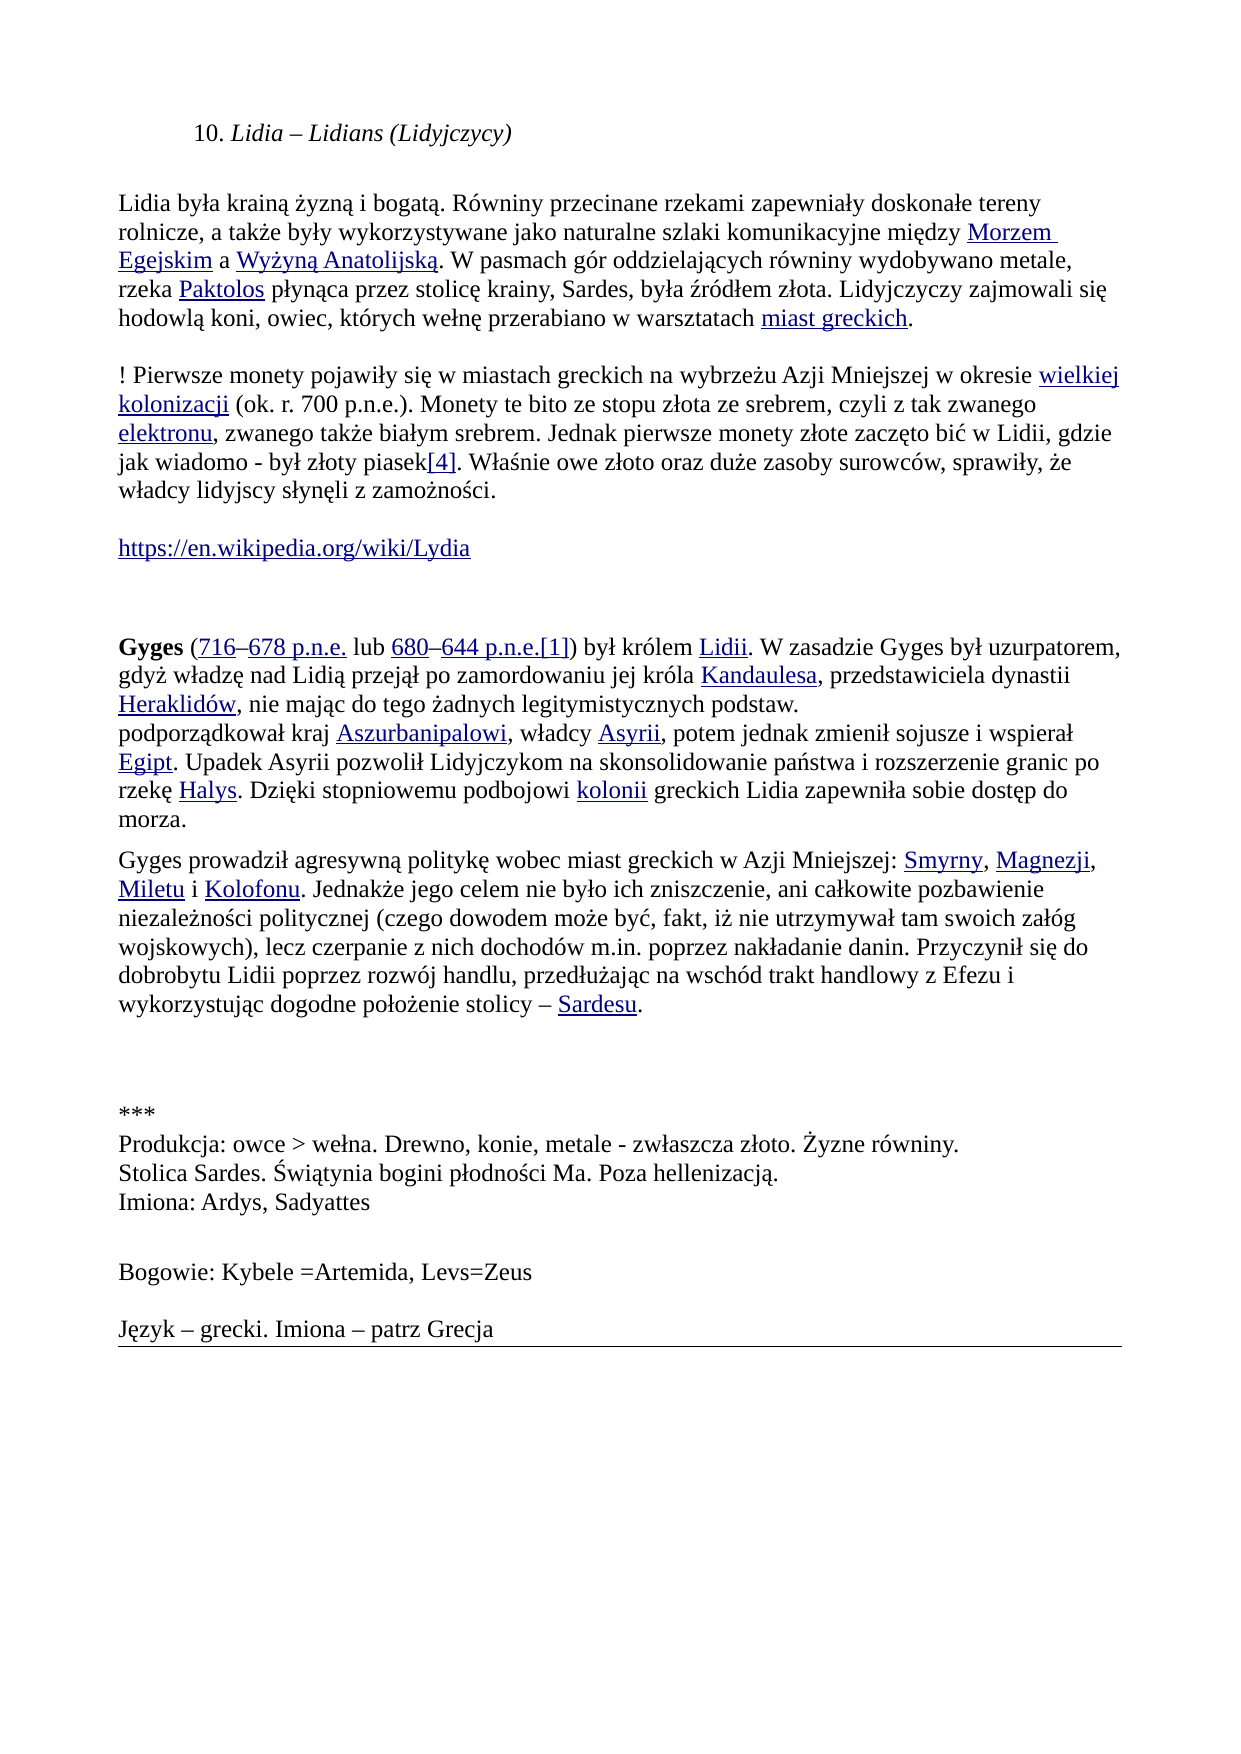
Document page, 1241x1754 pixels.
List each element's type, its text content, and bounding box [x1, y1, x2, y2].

text *** [118, 1101, 1122, 1129]
text Język – grecki. Imiona – patrz Grecja [118, 1314, 1122, 1346]
text podporządkował kraj Aszurbanipalowi, władcy Asyrii, potem jednak zmienił sojusze i wspierał Egipt. Upadek Asyrii pozwolił Lidyjczykom na skonsolidowanie państwa i rozszerzenie granic po rzekę Halys. Dzięki stopniowemu podbojowi kolonii greckich Lidia zapewniła sobie dostęp do morza. [118, 718, 1122, 833]
list 10. Lidia – Lidians (Lidyjczycy) [156, 118, 1122, 147]
text Stolica Sardes. Świątynia bogini płodności Ma. Poza hellenizacją. [118, 1158, 1122, 1187]
text Gyges (716–678 p.n.e. lub 680–644 p.n.e.[1]) był królem Lidii. W zasadzie Gyges był uzurpatorem, gdyż władzę nad Lidią przejął po zamordowaniu jej króla Kandaulesa, przedstawiciela dynastii Heraklidów, nie mając do tego żadnych legitymistycznych podstaw. [118, 632, 1122, 718]
text Lidia była krainą żyzną i bogatą. Równiny przecinane rzekami zapewniały doskonałe tereny rolnicze, a także były wykorzystywane jako naturalne szlaki komunikacyjne między Morzem Egejskim a Wyżyną Anatolijską. W pasmach gór oddzielających równiny wydobywano metale, rzeka Paktolos płynąca przez stolicę krainy, Sardes, była źródłem złota. Lidyjczyczy zajmowali się hodowlą koni, owiec, których wełnę przerabiano w warsztatach miast greckich. [118, 188, 1122, 332]
text https://en.wikipedia.org/wiki/Lydia [118, 533, 1122, 562]
text Gyges prowadził agresywną politykę wobec miast greckich w Azji Mniejszej: Smyrny, Magnezji, Miletu i Kolofonu. Jednakże jego celem nie było ich zniszczenie, ani całkowite pozbawienie niezależności politycznej (czego dowodem może być, fakt, iż nie utrzymywał tam swoich załóg wojskowych), lecz czerpanie z nich dochodów m.in. poprzez nakładanie danin. Przyczynił się do dobrobytu Lidii poprzez rozwój handlu, przedłużając na wschód trakt handlowy z Efezu i wykorzystując dogodne położenie stolicy – Sardesu. [118, 846, 1122, 1018]
text Produkcja: owce > wełna. Drewno, konie, metale - zwłaszcza złoto. Żyzne równiny. [118, 1129, 1122, 1158]
text Imiona: Ardys, Sadyattes [118, 1187, 1122, 1216]
text ! Pierwsze monety pojawiły się w miastach greckich na wybrzeżu Azji Mniejszej w okresie wielkiej kolonizacji (ok. r. 700 p.n.e.). Monety te bito ze stopu złota ze srebrem, czyli z tak zwanego elektronu, zwanego także białym srebrem. Jednak pierwsze monety złote zaczęto bić w Lidii, gdzie jak wiadomo - był złoty piasek[4]. Właśnie owe złoto oraz duże zasoby surowców, sprawiły, że władcy lidyjscy słynęli z zamożności. [118, 361, 1122, 504]
text Bogowie: Kybele =Artemida, Levs=Zeus [118, 1257, 1122, 1286]
